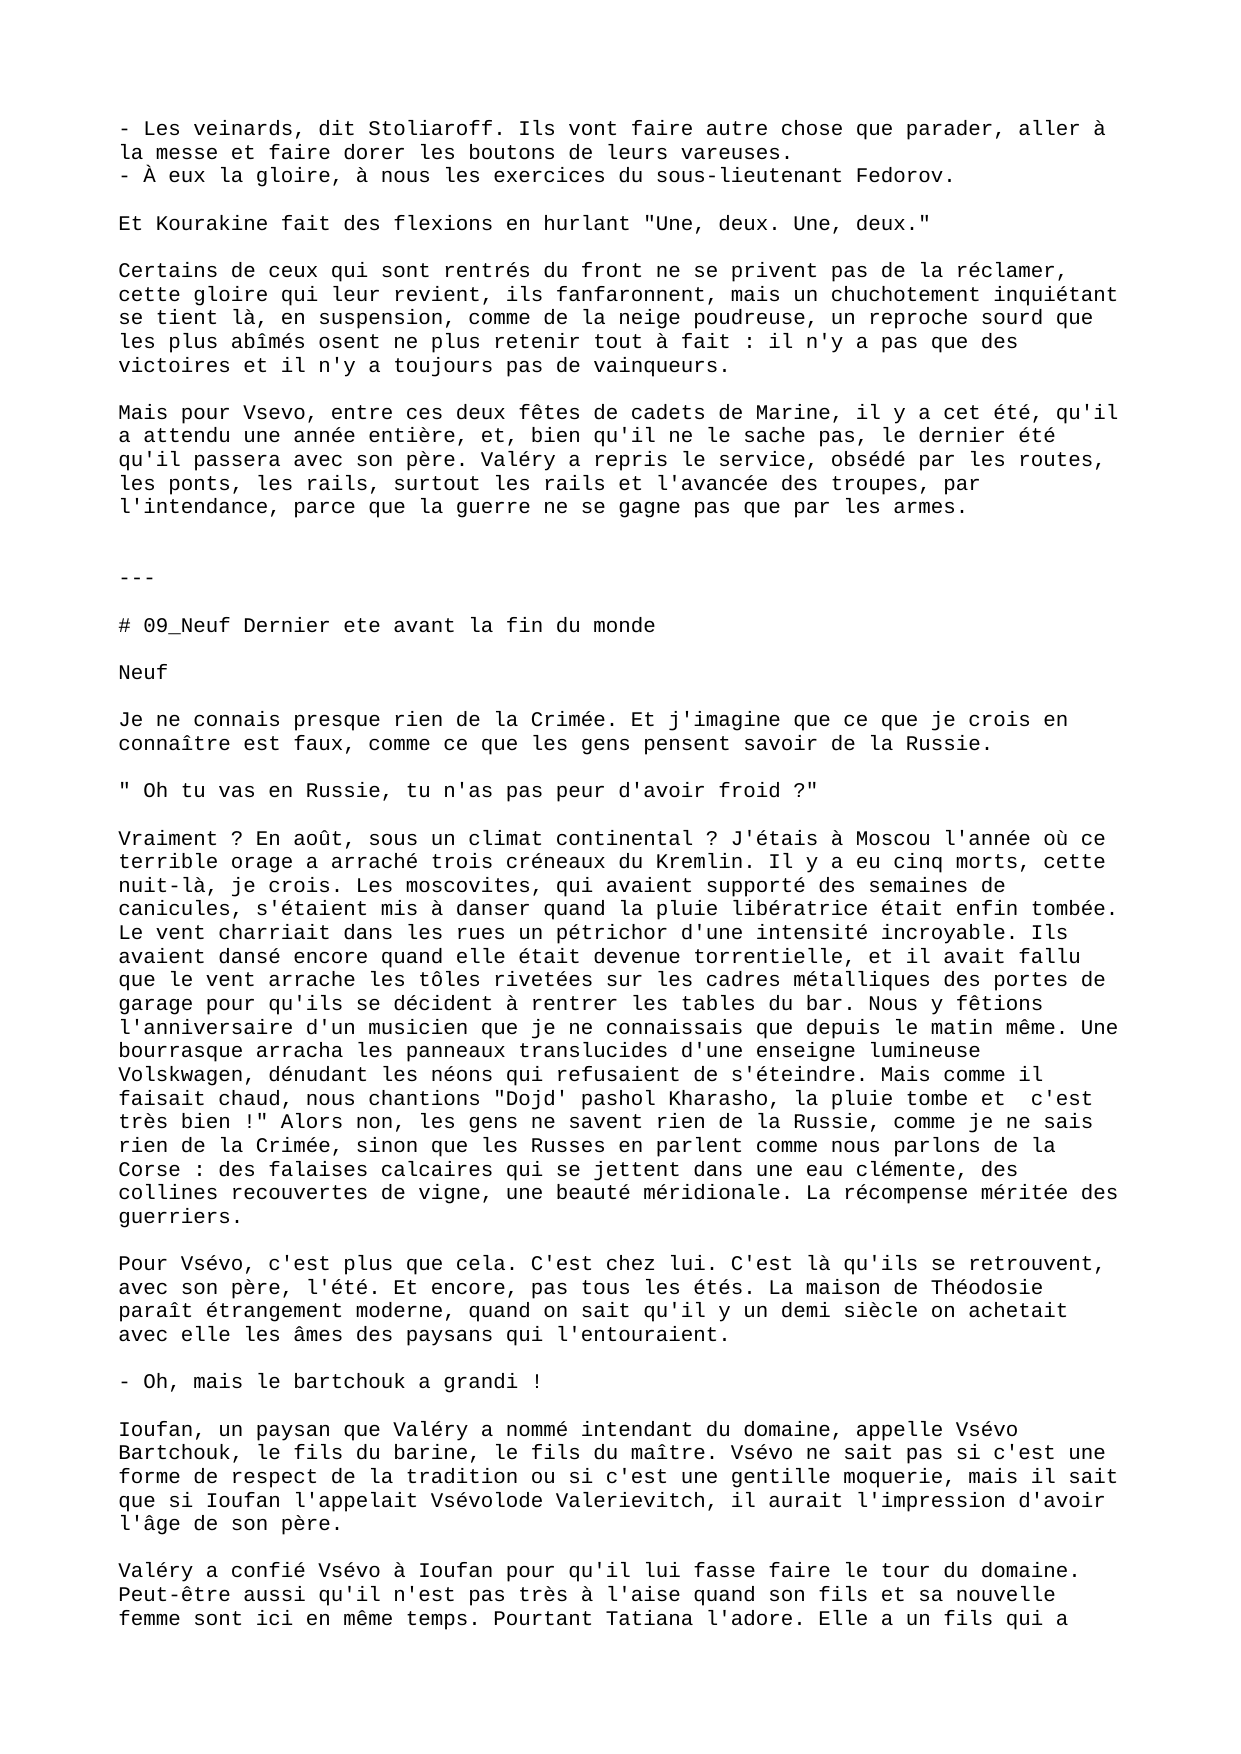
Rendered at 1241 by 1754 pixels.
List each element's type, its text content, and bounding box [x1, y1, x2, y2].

text Vraiment ? En août, sous un climat continental ? J'étais à Moscou l'année où ce terrible orage a arraché trois créneaux du Kremlin. Il y a eu cinq morts, cette nuit-là, je crois. Les moscovites, qui avaient supporté des semaines de canicules, s'étaient mis à danser quand la pluie libératrice était enfin tombée. Le vent charriait dans les rues un pétrichor d'une intensité incroyable. Ils avaient dansé encore quand elle était devenue torrentielle, et il avait fallu que le vent arrache les tôles rivetées sur les cadres métalliques des portes de garage pour qu'ils se décident à rentrer les tables du bar. Nous y fêtions l'anniversaire d'un musicien que je ne connaissais que depuis le matin même. Une bourrasque arracha les panneaux translucides d'une enseigne lumineuse Volskwagen, dénudant les néons qui refusaient de s'éteindre. Mais comme il faisait chaud, nous chantions "Dojd' pashol Kharasho, la pluie tombe et c'est très bien !" Alors non, les gens ne savent rien de la Russie, comme je ne sais rien de la Crimée, sinon que les Russes en parlent comme nous parlons de la Corse : des falaises calcaires qui se jettent dans une eau clémente, des collines recouvertes de vigne, une beauté méridionale. La récompense méritée des guerriers. [118, 827, 1122, 1229]
text - Les veinards, dit Stoliaroff. Ils vont faire autre chose que parader, aller à la messe et faire dorer les boutons de leurs vareuses. [118, 118, 1122, 165]
text - Oh, mais le bartchouk a grandi ! [118, 1371, 1122, 1395]
text Certains de ceux qui sont rentrés du front ne se privent pas de la réclamer, cette gloire qui leur revient, ils fanfaronnent, mais un chuchotement inquiétant se tient là, en suspension, comme de la neige poudreuse, un reproche sourd que les plus abîmés osent ne plus retenir tout à fait : il n'y a pas que des victoires et il n'y a toujours pas de vainqueurs. [118, 260, 1122, 378]
text Valéry a confié Vsévo à Ioufan pour qu'il lui fasse faire le tour du domaine. Peut-être aussi qu'il n'est pas très à l'aise quand son fils et sa nouvelle femme sont ici en même temps. Pourtant Tatiana l'adore. Elle a un fils qui a [118, 1561, 1122, 1631]
text Ioufan, un paysan que Valéry a nommé intendant du domaine, appelle Vsévo Bartchouk, le fils du barine, le fils du maître. Vsévo ne sait pas si c'est une forme de respect de la tradition ou si c'est une gentille moquerie, mais il sait que si Ioufan l'appelait Vsévolode Valerievitch, il aurait l'impression d'avoir l'âge de son père. [118, 1419, 1122, 1537]
text Et Kourakine fait des flexions en hurlant "Une, deux. Une, deux." [118, 213, 1122, 236]
text # 09_Neuf Dernier ete avant la fin du monde [118, 615, 1122, 638]
text - À eux la gloire, à nous les exercices du sous-lieutenant Fedorov. [118, 165, 1122, 189]
text Pour Vsévo, c'est plus que cela. C'est chez lui. C'est là qu'ils se retrouvent, avec son père, l'été. Et encore, pas tous les étés. La maison de Théodosie paraît étrangement moderne, quand on sait qu'il y un demi siècle on achetait avec elle les âmes des paysans qui l'entouraient. [118, 1253, 1122, 1348]
text Neuf [118, 662, 1122, 686]
text Mais pour Vsevo, entre ces deux fêtes de cadets de Marine, il y a cet été, qu'il a attendu une année entière, et, bien qu'il ne le sache pas, le dernier été qu'il passera avec son père. Valéry a repris le service, obsédé par les routes, les ponts, les rails, surtout les rails et l'avancée des troupes, par l'intendance, parce que la guerre ne se gagne pas que par les armes. [118, 402, 1122, 520]
text " Oh tu vas en Russie, tu n'as pas peur d'avoir froid ?" [118, 780, 1122, 804]
text Je ne connais presque rien de la Crimée. Et j'imagine que ce que je crois en connaître est faux, comme ce que les gens pensent savoir de la Russie. [118, 709, 1122, 757]
text --- [118, 567, 1122, 591]
